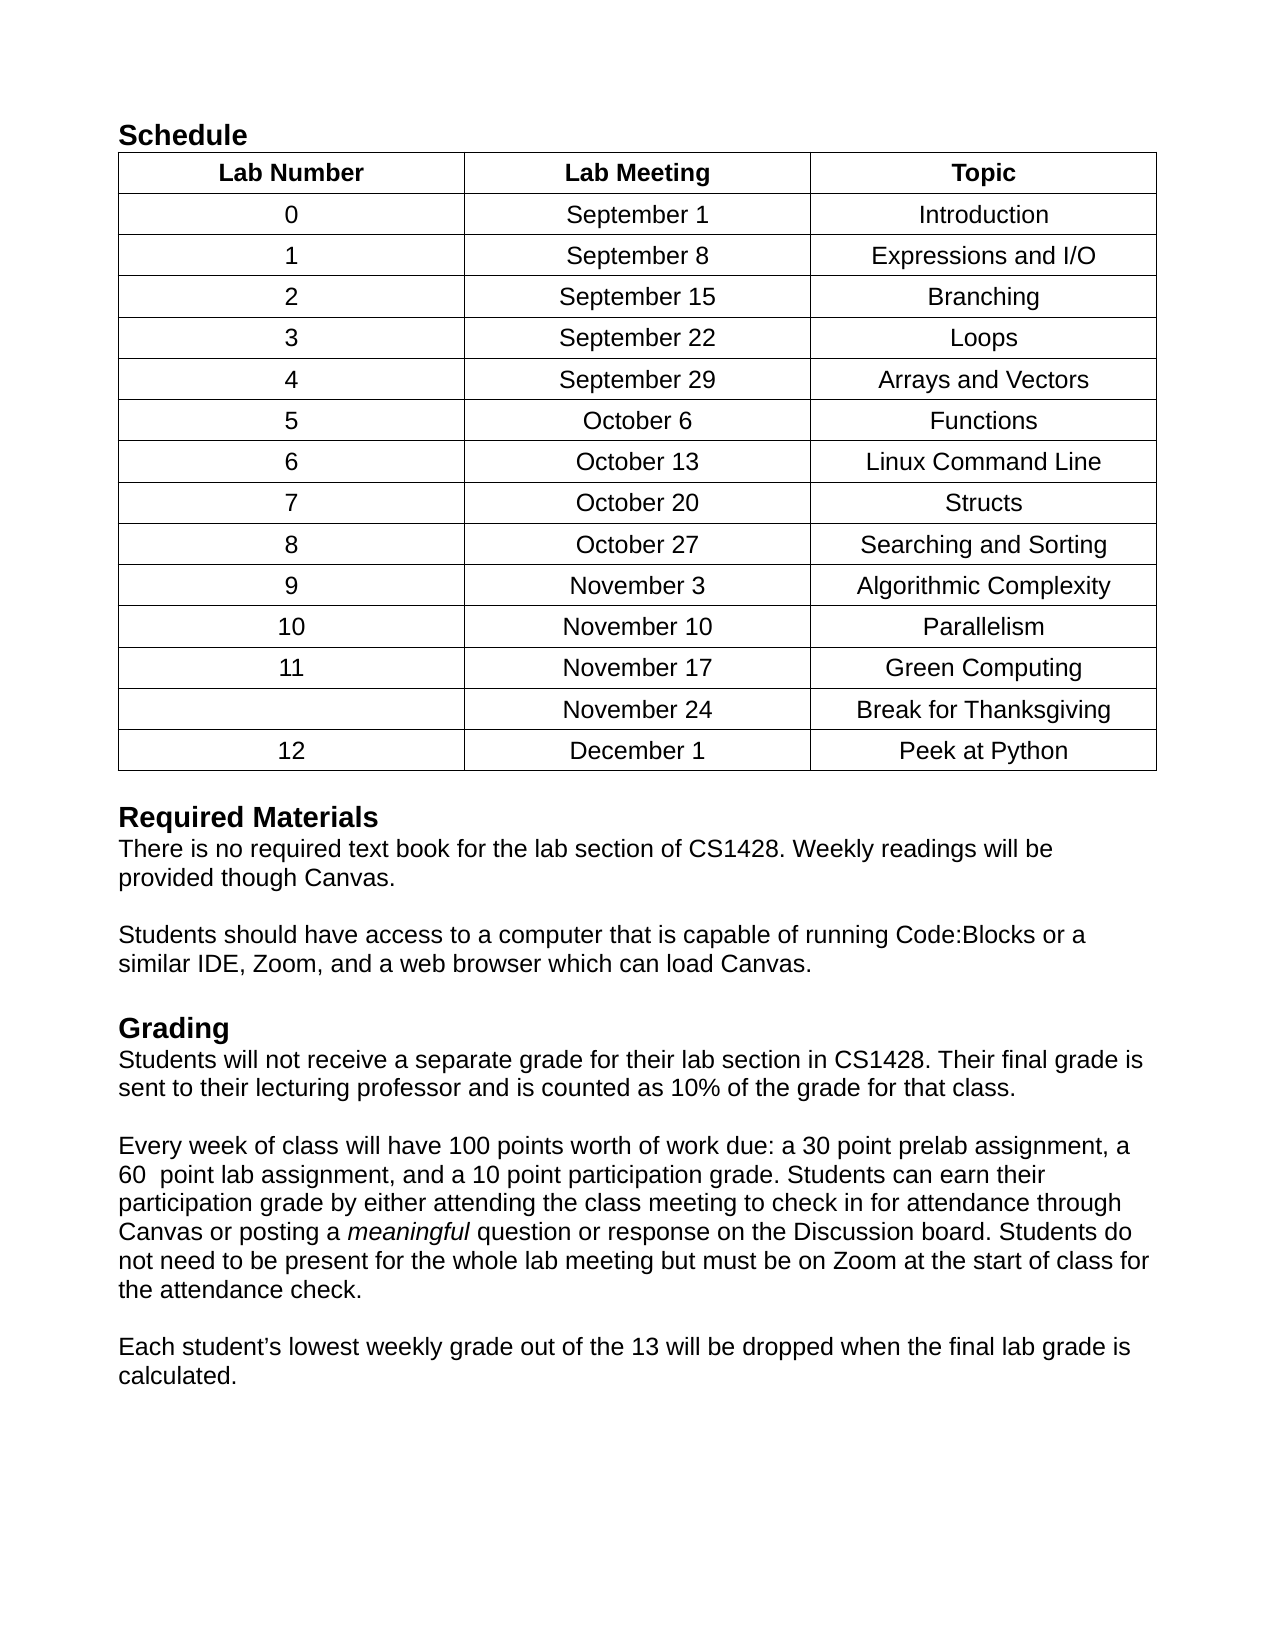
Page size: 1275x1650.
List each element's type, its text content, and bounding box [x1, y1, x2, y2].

table_cell Algorithmic Complexity [811, 565, 1156, 605]
table_cell 7 [119, 483, 464, 523]
text There is no required text book for the lab section of CS1428. Weekly readings will be provided though Canvas. [118, 834, 1157, 891]
table_cell November 10 [465, 606, 810, 647]
table_header Topic [811, 153, 1156, 193]
table_cell December 1 [465, 730, 810, 770]
table_cell 2 [119, 276, 464, 317]
table_cell November 24 [465, 689, 810, 729]
table_header Lab Number [119, 153, 464, 193]
text Every week of class will have 100 points worth of work due: a 30 point prelab assignment, a 60 point lab assignment, and a 10 point participation grade. Students can earn their participation grade by either attending the class meeting to check in for attendance through Canvas or posting a meaningful question or response on the Discussion board. Students do not need to be present for the whole lab meeting but must be on Zoom at the start of class for the attendance check. [118, 1131, 1157, 1303]
table_cell November 3 [465, 565, 810, 605]
table_cell Parallelism [811, 606, 1156, 647]
table_cell Expressions and I/O [811, 235, 1156, 275]
table_cell September 15 [465, 276, 810, 317]
table_cell 6 [119, 441, 464, 482]
table_cell Functions [811, 400, 1156, 440]
table_cell Break for Thanksgiving [811, 689, 1156, 729]
table_cell October 20 [465, 483, 810, 523]
table_cell Branching [811, 276, 1156, 317]
table_cell Linux Command Line [811, 441, 1156, 482]
text Grading [118, 1011, 1157, 1044]
table_cell Searching and Sorting [811, 524, 1156, 564]
table_cell 1 [119, 235, 464, 275]
text Students should have access to a computer that is capable of running Code:Blocks or a similar IDE, Zoom, and a web browser which can load Canvas. [118, 920, 1157, 977]
table_cell Loops [811, 318, 1156, 358]
table_cell Arrays and Vectors [811, 359, 1156, 399]
table_cell 10 [119, 606, 464, 647]
table_cell September 29 [465, 359, 810, 399]
table_cell 5 [119, 400, 464, 440]
text Schedule [118, 118, 1157, 152]
table_cell October 13 [465, 441, 810, 482]
table_cell 8 [119, 524, 464, 564]
text Students will not receive a separate grade for their lab section in CS1428. Their final grade is sent to their lecturing professor and is counted as 10% of the grade for that class. [118, 1044, 1157, 1102]
table_cell September 8 [465, 235, 810, 275]
table_cell 12 [119, 730, 464, 770]
table_cell Structs [811, 483, 1156, 523]
table_cell Green Computing [811, 648, 1156, 688]
table_cell Introduction [811, 194, 1156, 234]
table_cell November 17 [465, 648, 810, 688]
table_cell October 6 [465, 400, 810, 440]
table_cell 4 [119, 359, 464, 399]
table_cell 9 [119, 565, 464, 605]
table_cell September 22 [465, 318, 810, 358]
text Required Materials [118, 800, 1157, 834]
table_cell 11 [119, 648, 464, 688]
table_cell [119, 689, 464, 729]
table_cell September 1 [465, 194, 810, 234]
table_cell October 27 [465, 524, 810, 564]
table_cell Peek at Python [811, 730, 1156, 770]
table_header Lab Meeting [465, 153, 810, 193]
table_cell 0 [119, 194, 464, 234]
text Each student’s lowest weekly grade out of the 13 will be dropped when the final lab grade is calculated. [118, 1332, 1157, 1389]
table_cell 3 [119, 318, 464, 358]
